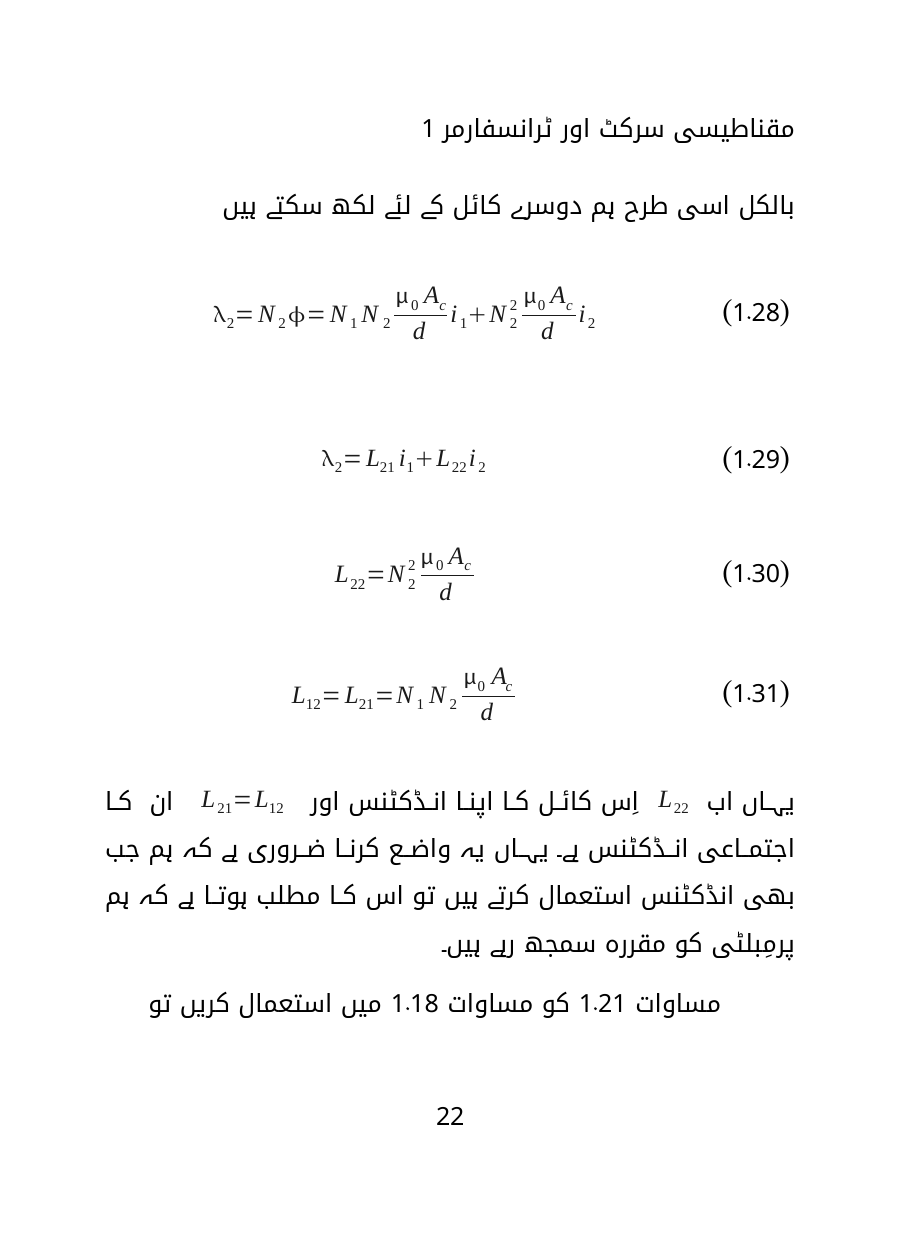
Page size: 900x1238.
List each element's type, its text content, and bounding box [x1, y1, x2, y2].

table_header [105, 537, 694, 623]
table_header [105, 657, 692, 744]
table_header (1.31) [693, 657, 795, 744]
table_header (1.30) [694, 537, 795, 623]
table_header (1.28) [694, 276, 795, 363]
text مساوات 1.21 کو مساوات 1.18 میں استعمال کریں تو [105, 980, 795, 1027]
text یہاں اباِس کائل کا اپنا انڈکٹنس اور ان کا اجتماعی انڈکٹنس ہے۔ یہاں یہ واضع کرنا ضروری ہے کہ ہم جب بھی انڈکٹنس استعمال کرتے ہیں تو اس کا مطلب ہوتا ہے کہ ہم پرمِبلٹی کو مقررہ سمجھ رہے ہیں۔ [105, 778, 795, 967]
table_header [105, 431, 692, 502]
table_header [105, 276, 694, 363]
text یہاںپہلے کائل کی ذاتی انڈکٹنس ہے اوراِس کائل کی اپنے کرنٹ سے پیدا فلکس کے ساتھ ملاپ ہے۔ اِن دونوں کائلوں کا مشترکہ انڈکٹنس ہے اور پہلے کائل کے ساتھ کرنٹ کی وجہ سے پیدا کردہ فلکس کا ملاپ ہے۔ بالکل اسی طرح ہم دوسرے کائل کے لئے لکھ سکتے ہیں [105, 182, 795, 230]
table_header (1.29) [693, 431, 795, 502]
